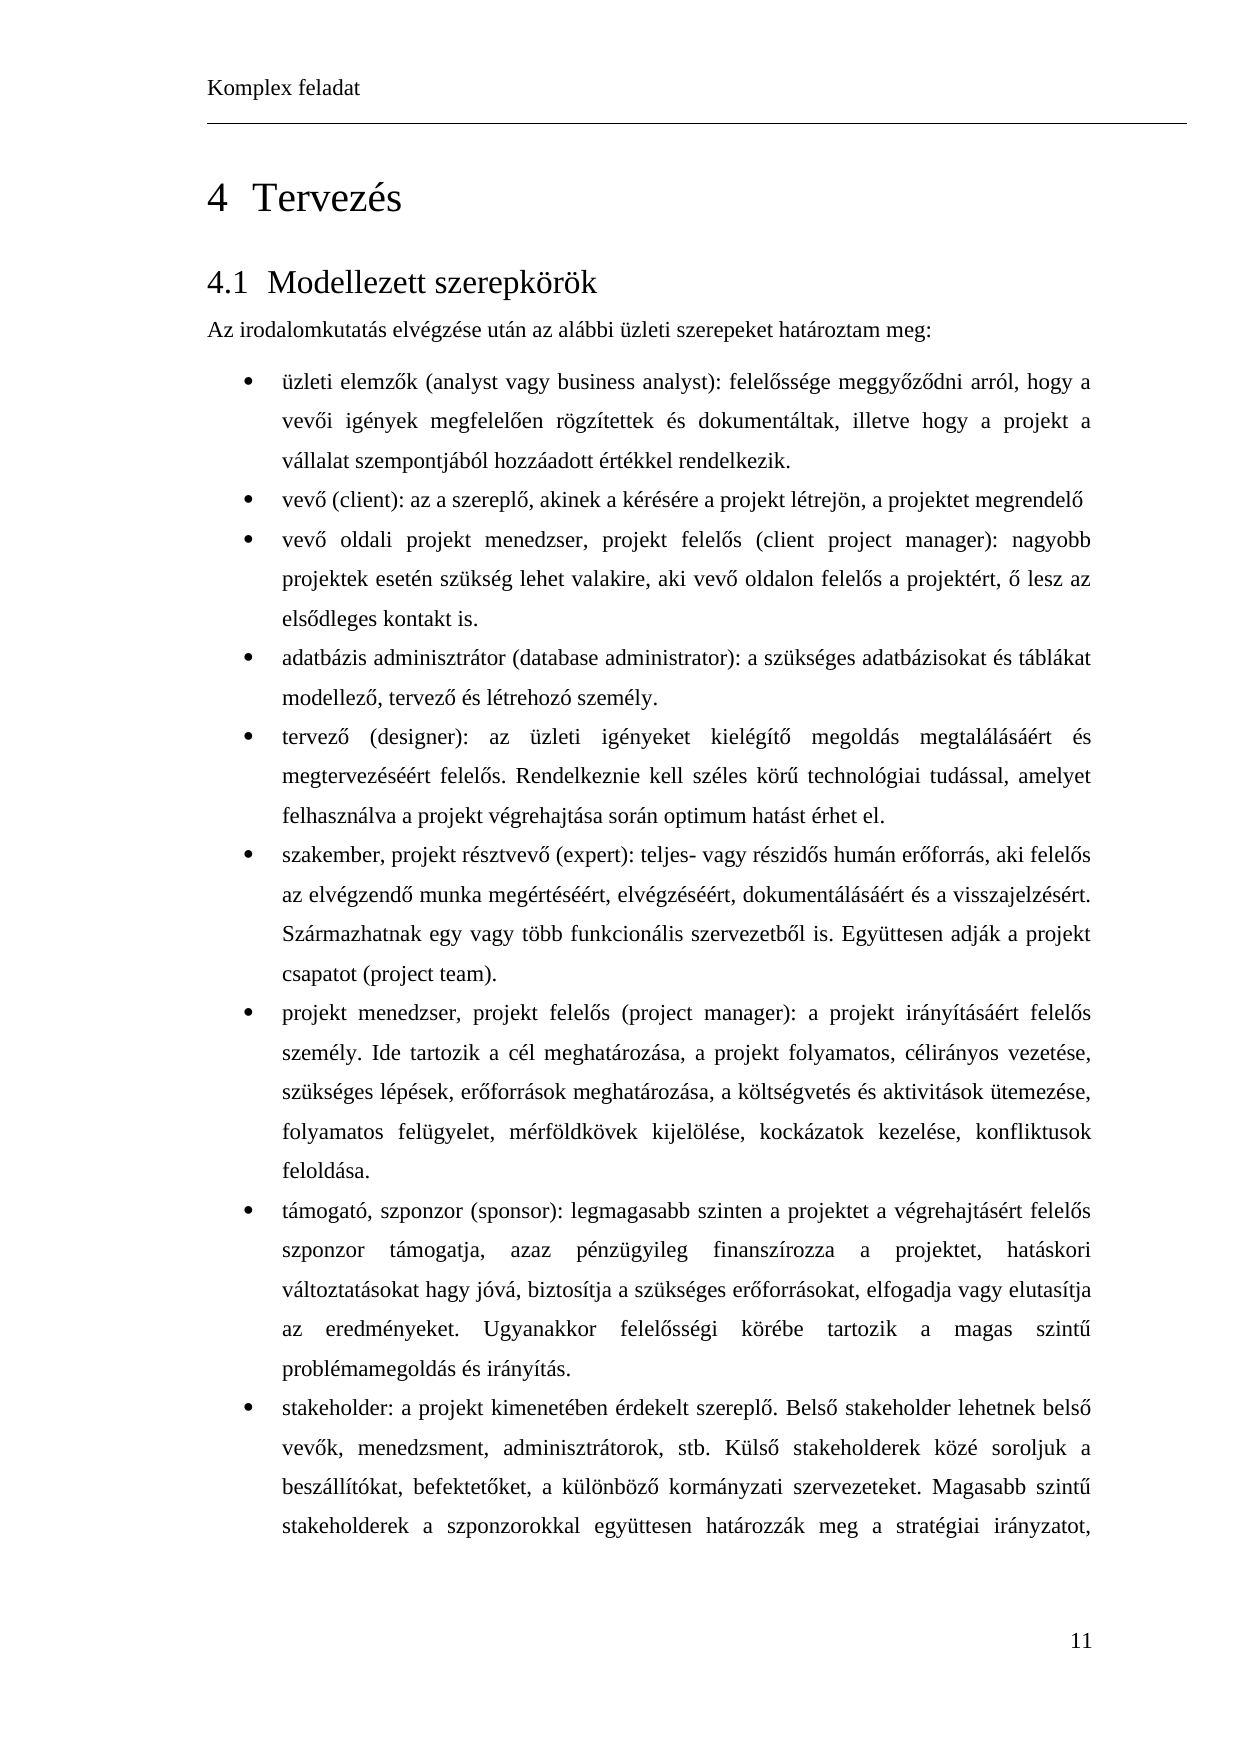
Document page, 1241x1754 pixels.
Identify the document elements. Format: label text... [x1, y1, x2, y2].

text Az irodalomkutatás elvégzése után az alábbi üzleti szerepeket határoztam meg: [207, 316, 1092, 342]
list támogató, szponzor (sponsor): legmagasabb szinten a projektet a végrehajtásért felelős szponzor támogatja, azaz pénzügyileg finanszírozza a projektet, hatáskori változtatásokat hagy jóvá, biztosítja a szükséges erőforrásokat, elfogadja vagy elutasítja az eredményeket. Ugyanakkor felelősségi körébe tartozik a magas szintű problémamegoldás és irányítás. [244, 1197, 1092, 1381]
list tervező (designer): az üzleti igényeket kielégítő megoldás megtalálásáért és megtervezéséért felelős. Rendelkeznie kell széles körű technológiai tudással, amelyet felhasználva a projekt végrehajtása során optimum hatást érhet el. [244, 723, 1092, 828]
subtitle Modellezett szerepkörök [207, 262, 1092, 300]
list stakeholder: a projekt kimenetében érdekelt szereplő. Belső stakeholder lehetnek belső vevők, menedzsment, adminisztrátorok, stb. Külső stakeholderek közé soroljuk a beszállítókat, befektetőket, a különböző kormányzati szervezeteket. Magasabb szintű stakeholderek a szponzorokkal együttesen határozzák meg a stratégiai irányzatot, [244, 1394, 1092, 1539]
list vevő (client): az a szereplő, akinek a kérésére a projekt létrejön, a projektet megrendelő [244, 486, 1092, 512]
list üzleti elemzők (analyst vagy business analyst): felelőssége meggyőződni arról, hogy a vevői igények megfelelően rögzítettek és dokumentáltak, illetve hogy a projekt a vállalat szempontjából hozzáadott értékkel rendelkezik. [244, 368, 1092, 473]
list vevő oldali projekt menedzser, projekt felelős (client project manager): nagyobb projektek esetén szükség lehet valakire, aki vevő oldalon felelős a projektért, ő lesz az elsődleges kontakt is. [244, 526, 1092, 631]
list adatbázis adminisztrátor (database administrator): a szükséges adatbázisokat és táblákat modellező, tervező és létrehozó személy. [244, 644, 1092, 710]
subtitle Tervezés [207, 173, 1092, 221]
list projekt menedzser, projekt felelős (project manager): a projekt irányításáért felelős személy. Ide tartozik a cél meghatározása, a projekt folyamatos, célirányos vezetése, szükséges lépések, erőforrások meghatározása, a költségvetés és aktivitások ütemezése, folyamatos felügyelet, mérföldkövek kijelölése, kockázatok kezelése, konfliktusok feloldása. [244, 999, 1092, 1184]
list szakember, projekt résztvevő (expert): teljes- vagy részidős humán erőforrás, aki felelős az elvégzendő munka megértéséért, elvégzéséért, dokumentálásáért és a visszajelzésért. Származhatnak egy vagy több funkcionális szervezetből is. Együttesen adják a projekt csapatot (project team). [244, 841, 1092, 986]
